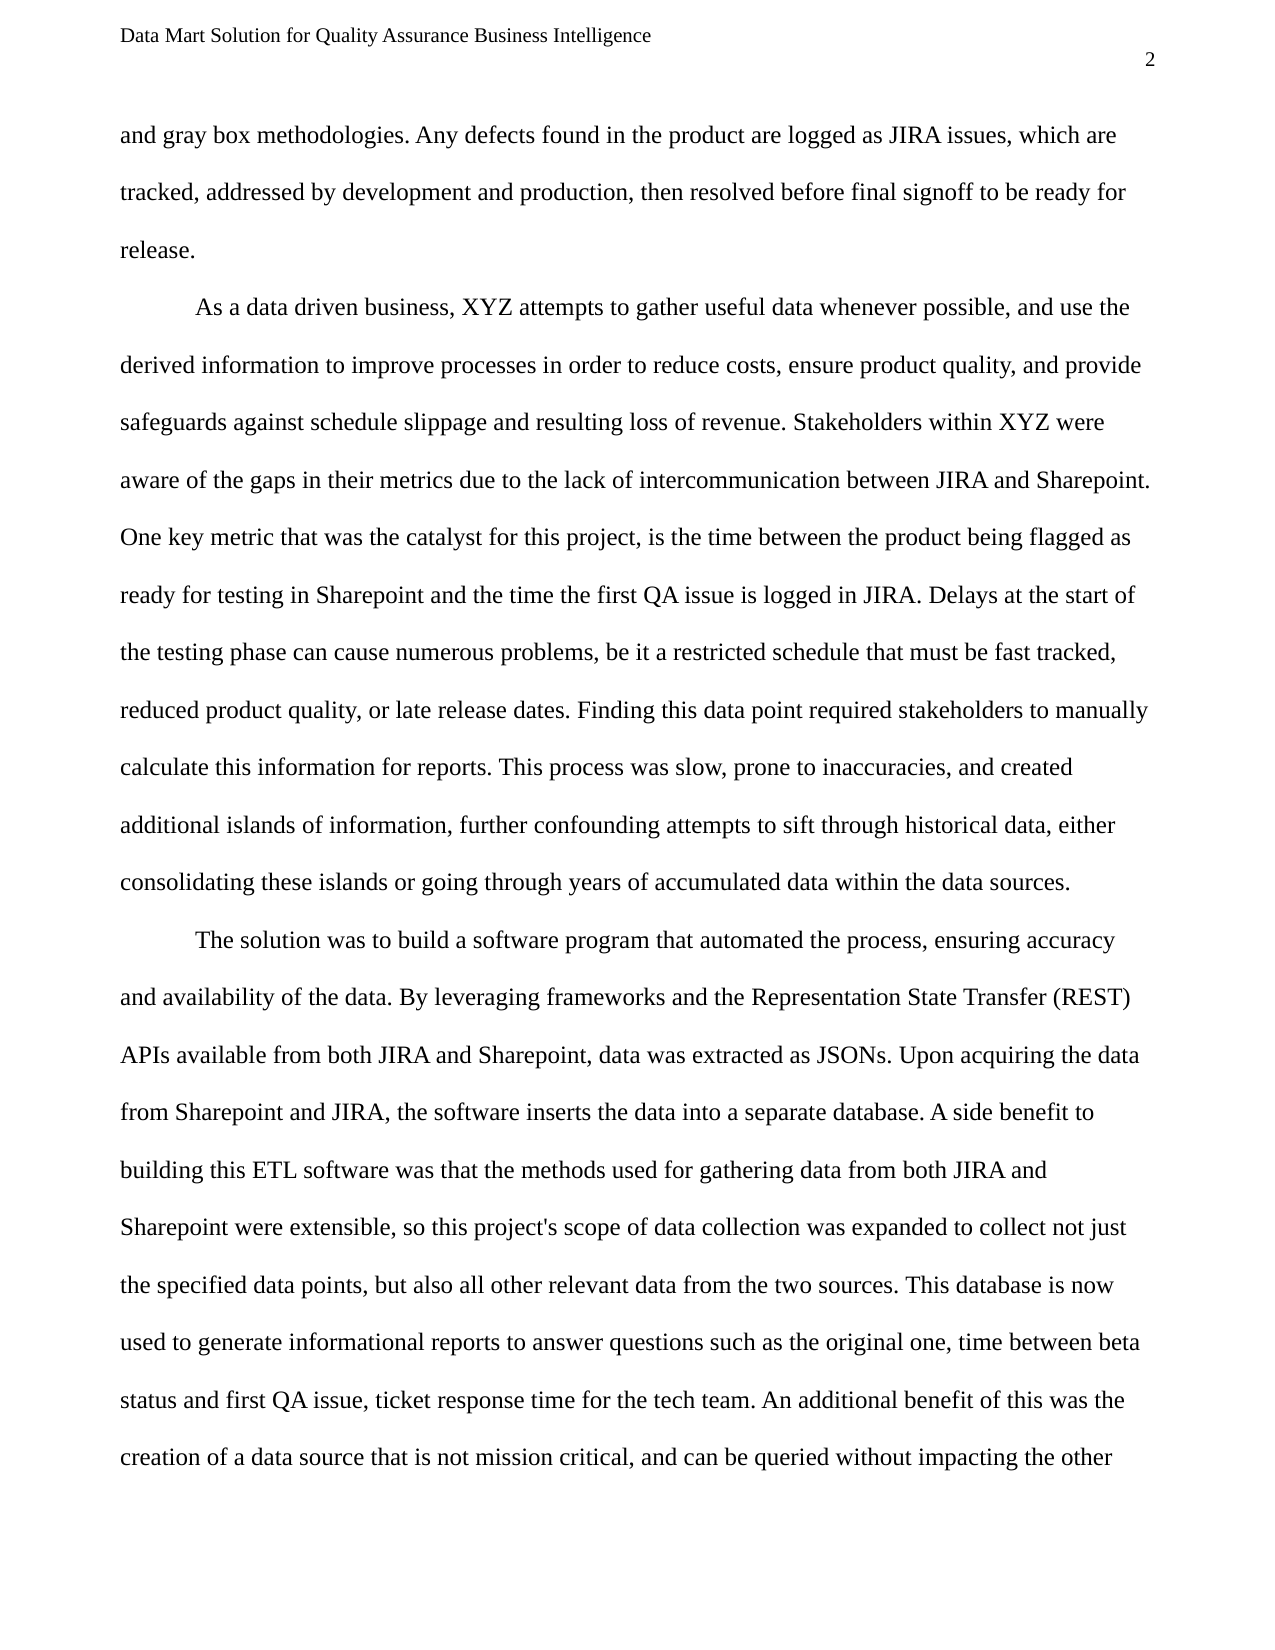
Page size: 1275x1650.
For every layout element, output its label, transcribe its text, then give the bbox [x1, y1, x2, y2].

text and gray box methodologies. Any defects found in the product are logged as JIRA issues, which are tracked, addressed by development and production, then resolved before final signoff to be ready for release. [120, 120, 1155, 264]
text As a data driven business, XYZ attempts to gather useful data whenever possible, and use the derived information to improve processes in order to reduce costs, ensure product quality, and provide safeguards against schedule slippage and resulting loss of revenue. Stakeholders within XYZ were aware of the gaps in their metrics due to the lack of intercommunication between JIRA and Sharepoint. One key metric that was the catalyst for this project, is the time between the product being flagged as ready for testing in Sharepoint and the time the first QA issue is logged in JIRA. Delays at the start of the testing phase can cause numerous problems, be it a restricted schedule that must be fast tracked, reduced product quality, or late release dates. Finding this data point required stakeholders to manually calculate this information for reports. This process was slow, prone to inaccuracies, and created additional islands of information, further confounding attempts to sift through historical data, either consolidating these islands or going through years of accumulated data within the data sources. [120, 292, 1155, 896]
text The solution was to build a software program that automated the process, ensuring accuracy and availability of the data. By leveraging frameworks and the Representation State Transfer (REST) APIs available from both JIRA and Sharepoint, data was extracted as JSONs. Upon acquiring the data from Sharepoint and JIRA, the software inserts the data into a separate database. A side benefit to building this ETL software was that the methods used for gathering data from both JIRA and Sharepoint were extensible, so this project's scope of data collection was expanded to collect not just the specified data points, but also all other relevant data from the two sources. This database is now used to generate informational reports to answer questions such as the original one, time between beta status and first QA issue, ticket response time for the tech team. An additional benefit of this was the creation of a data source that is not mission critical, and can be queried without impacting the other [120, 925, 1155, 1471]
